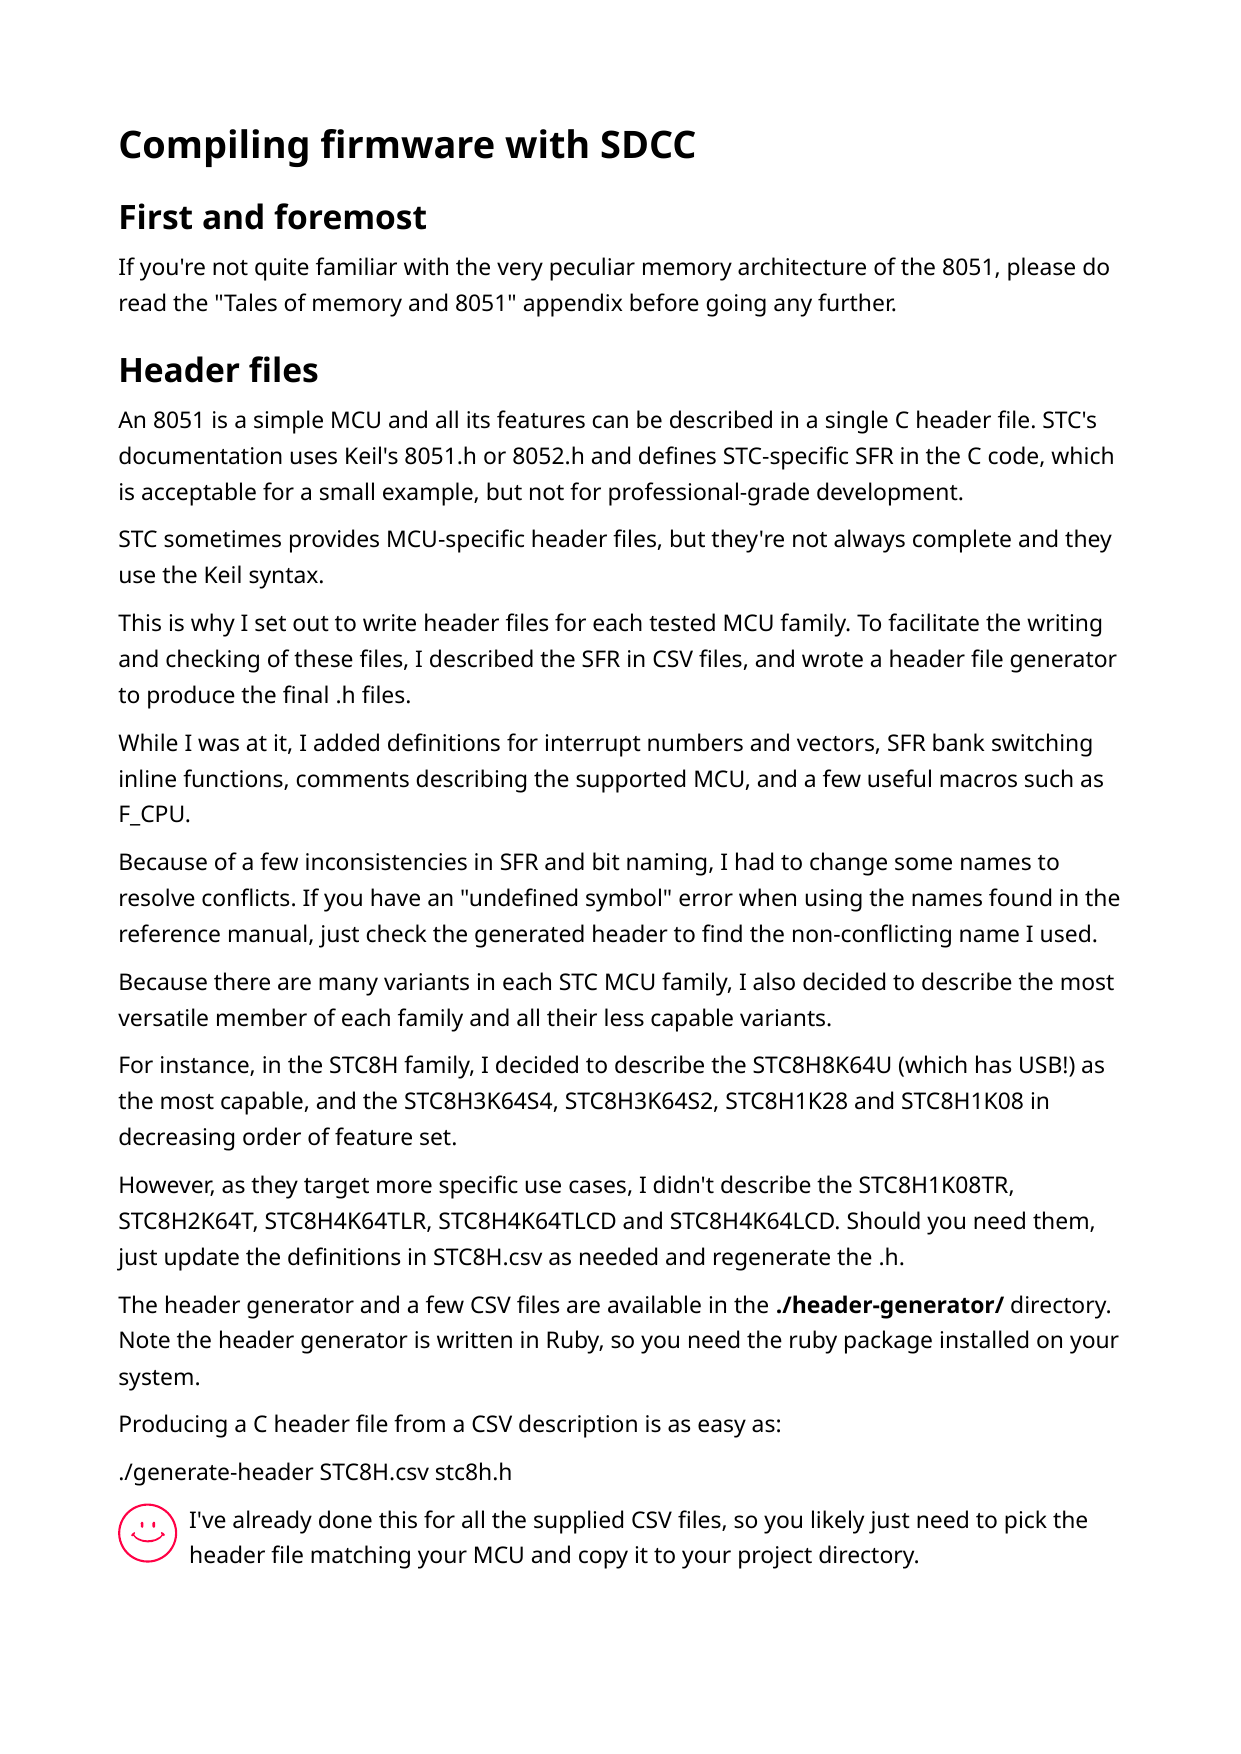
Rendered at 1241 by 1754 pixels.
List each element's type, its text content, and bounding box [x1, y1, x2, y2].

text The header generator and a few CSV files are available in the ./header-generator/ directory. Note the header generator is written in Ruby, so you need the ruby package installed on your system. [118, 1288, 1122, 1392]
subtitle Compiling firmware with SDCC [118, 118, 1122, 170]
subtitle First and foremost [118, 193, 1122, 239]
text I've already done this for all the supplied CSV files, so you likely just need to pick the header file matching your MCU and copy it to your project directory. [118, 1503, 1122, 1571]
text While I was at it, I added definitions for interrupt numbers and vectors, SFR bank switching inline functions, comments describing the supported MCU, and a few useful macros such as F_CPU. [118, 727, 1122, 830]
text For instance, in the STC8H family, I decided to describe the STC8H8K64U (which has USB!) as the most capable, and the STC8H3K64S4, STC8H3K64S2, STC8H1K28 and STC8H1K08 in decreasing order of feature set. [118, 1049, 1122, 1152]
text ./generate-header STC8H.csv stc8h.h [118, 1456, 1122, 1487]
text If you're not quite familiar with the very peculiar memory architecture of the 8051, please do read the "Tales of memory and 8051" appendix before going any further. [118, 251, 1122, 318]
text An 8051 is a simple MCU and all its features can be described in a single C header file. STC's documentation uses Keil's 8051.h or 8052.h and defines STC-specific SFR in the C code, which is acceptable for a small example, but not for professional-grade development. [118, 404, 1122, 507]
text Because there are many variants in each STC MCU family, I also decided to describe the most versatile member of each family and all their less capable variants. [118, 966, 1122, 1033]
text This is why I set out to write header files for each tested MCU family. To facilitate the writing and checking of these files, I described the SFR in CSV files, and wrote a header file generator to produce the final .h files. [118, 607, 1122, 710]
subtitle Header files [118, 346, 1122, 392]
text Producing a C header file from a CSV description is as easy as: [118, 1408, 1122, 1439]
text STC sometimes provides MCU-specific header files, but they're not always complete and they use the Keil syntax. [118, 523, 1122, 591]
text However, as they target more specific use cases, I didn't describe the STC8H1K08TR, STC8H2K64T, STC8H4K64TLR, STC8H4K64TLCD and STC8H4K64LCD. Should you need them, just update the definitions in STC8H.csv as needed and regenerate the .h. [118, 1169, 1122, 1272]
text Because of a few inconsistencies in SFR and bit naming, I had to change some names to resolve conflicts. If you have an "undefined symbol" error when using the names found in the reference manual, just check the generated header to find the non-conflicting name I used. [118, 846, 1122, 949]
